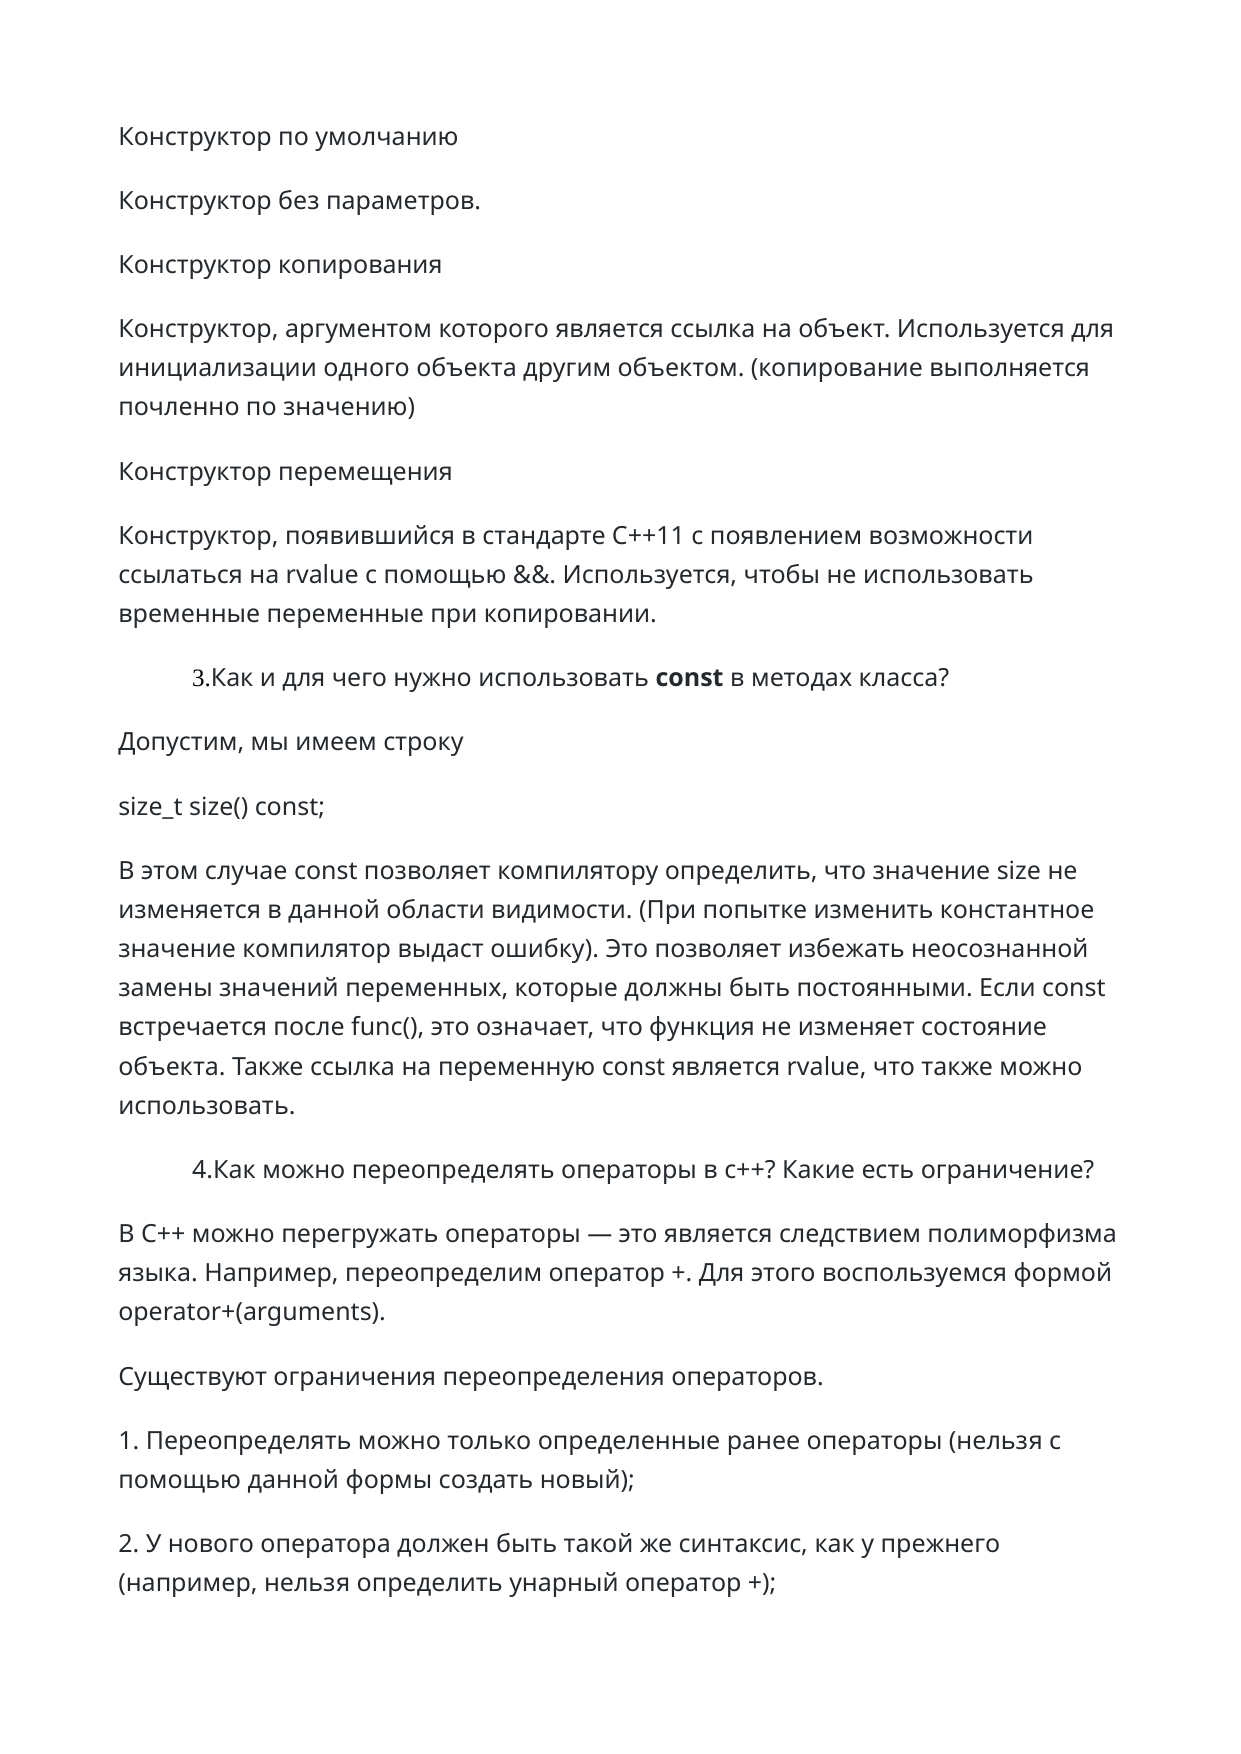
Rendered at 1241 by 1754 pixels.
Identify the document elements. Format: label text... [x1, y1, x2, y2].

text Допустим, мы имеем строку [118, 724, 1122, 758]
text Конструктор по умолчанию [118, 118, 1122, 152]
text 2. У нового оператора должен быть такой же синтаксис, как у прежнего (например, нельзя определить унарный оператор +); [118, 1526, 1122, 1599]
text size_t size() const; [118, 788, 1122, 822]
text В этом случае const позволяет компилятору определить, что значение size не изменяется в данной области видимости. (При попытке изменить константное значение компилятор выдаст ошибку). Это позволяет избежать неосознанной замены значений переменных, которые должны быть постоянными. Если const встречается после func(), это означает, что функция не изменяет состояние объекта. Также ссылка на переменную const является rvalue, что также можно использовать. [118, 852, 1122, 1121]
text В С++ можно перегружать операторы — это является следствием полиморфизма языка. Например, переопределим оператор +. Для этого воспользуемся формой operator+(arguments). [118, 1216, 1122, 1328]
text Конструктор, появившийся в стандарте С++11 с появлением возможности ссылаться на rvalue с помощью &&. Используется, чтобы не использовать временные переменные при копировании. [118, 517, 1122, 630]
text Конструктор копирования [118, 246, 1122, 281]
list Как и для чего нужно использовать const в методах класса? [118, 660, 1122, 694]
text Конструктор без параметров. [118, 182, 1122, 216]
list Как можно переопределять операторы в с++? Какие есть ограничение? [118, 1151, 1122, 1186]
text Существуют ограничения переопределения операторов. [118, 1358, 1122, 1392]
text Конструктор, аргументом которого является ссылка на объект. Используется для инициализации одного объекта другим объектом. (копирование выполняется почленно по значению) [118, 311, 1122, 423]
text Конструктор перемещения [118, 453, 1122, 487]
text 1. Переопределять можно только определенные ранее операторы (нельзя с помощью данной формы создать новый); [118, 1422, 1122, 1496]
